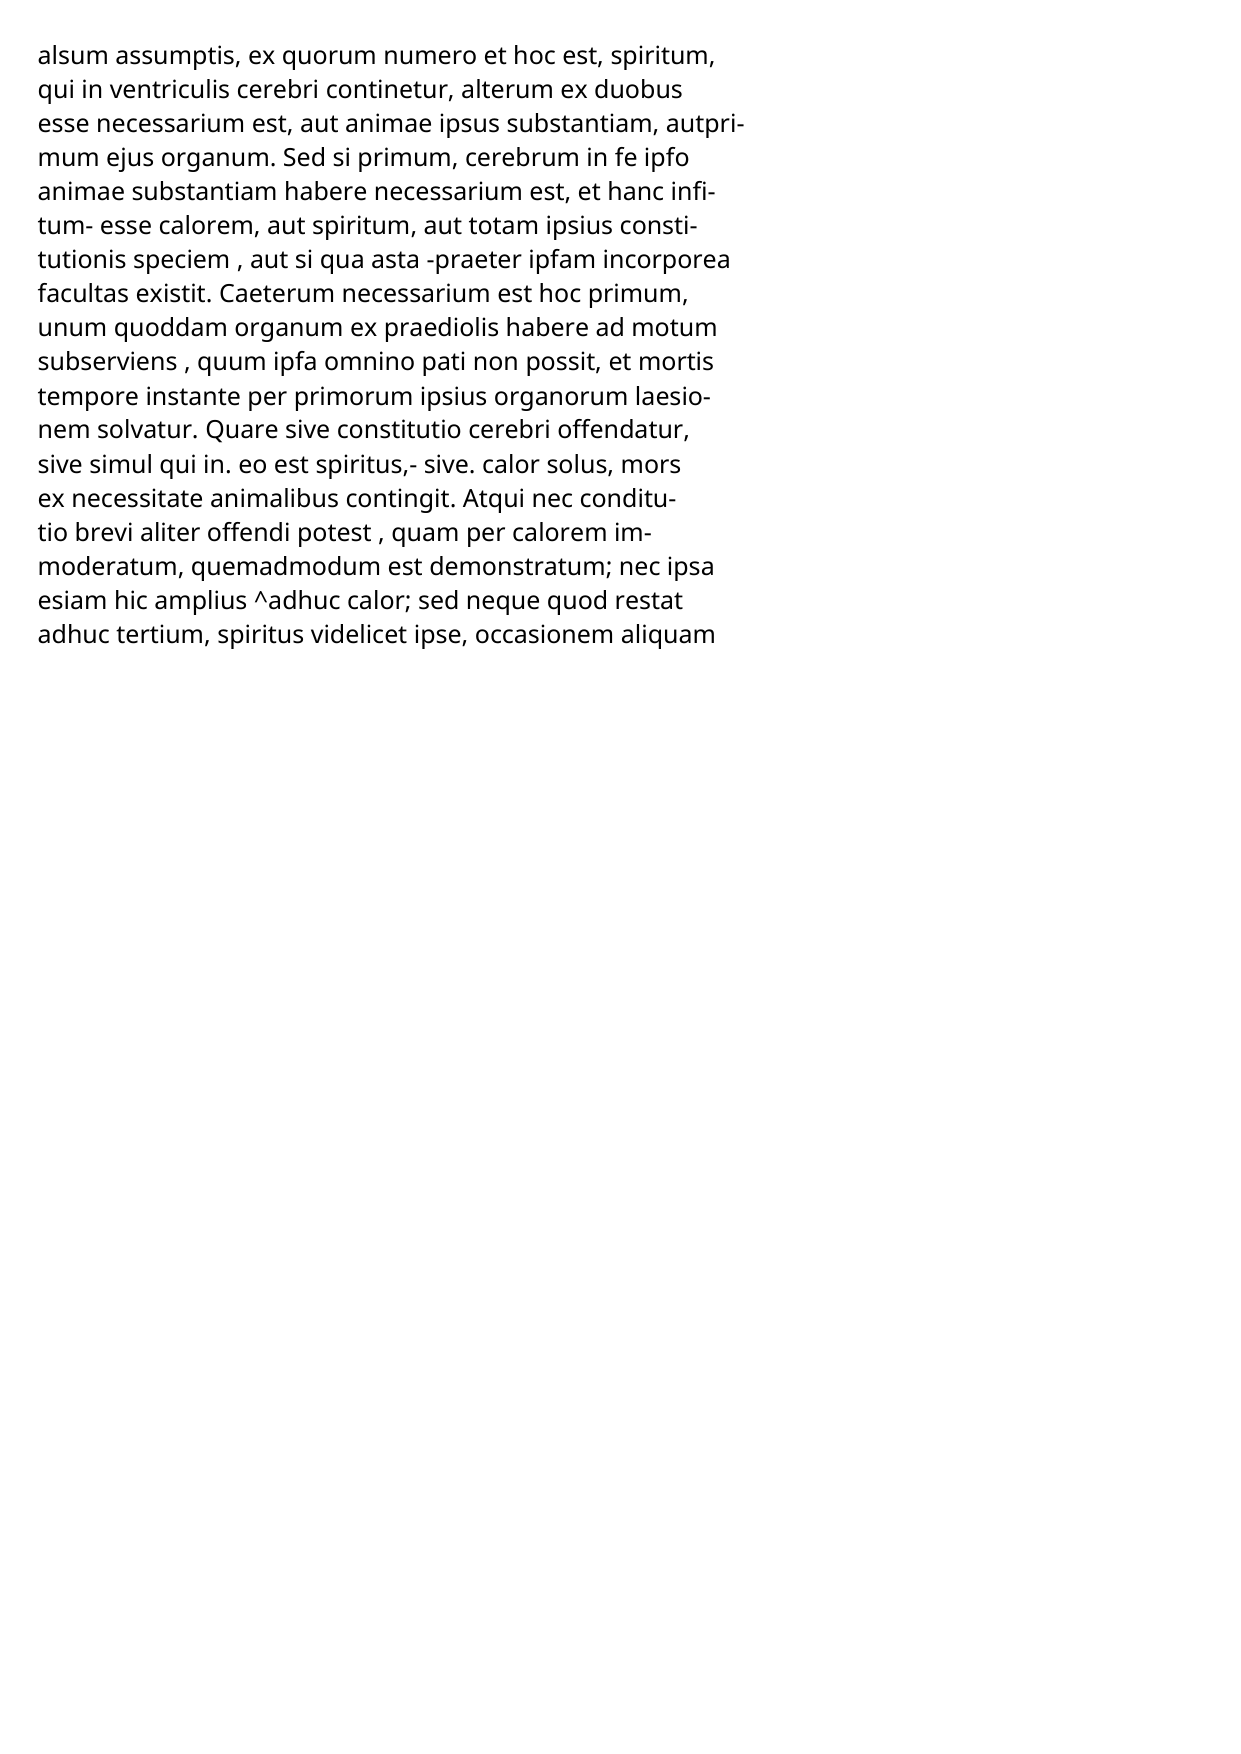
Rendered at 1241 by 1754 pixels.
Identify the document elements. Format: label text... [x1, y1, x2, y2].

text alsum assumptis, ex quorum numero et hoc est, spiritum, qui in ventriculis cerebri continetur, alterum ex duobus esse necessarium est, aut animae ipsus substantiam, autpri- mum ejus organum. Sed si primum, cerebrum in fe ipfo animae substantiam habere necessarium est, et hanc infi- tum- esse calorem, aut spiritum, aut totam ipsius consti- tutionis speciem , aut si qua asta -praeter ipfam incorporea facultas existit. Caeterum necessarium est hoc primum, unum quoddam organum ex praediolis habere ad motum subserviens , quum ipfa omnino pati non possit, et mortis tempore instante per primorum ipsius organorum laesio- nem solvatur. Quare sive constitutio cerebri offendatur, sive simul qui in. eo est spiritus,- sive. calor solus, mors ex necessitate animalibus contingit. Atqui nec conditu- tio brevi aliter offendi potest , quam per calorem im- moderatum, quemadmodum est demonstratum; nec ipsa esiam hic amplius ^adhuc calor; sed neque quod restat adhuc tertium, spiritus videlicet ipse, occasionem aliquam [37, 37, 1203, 651]
